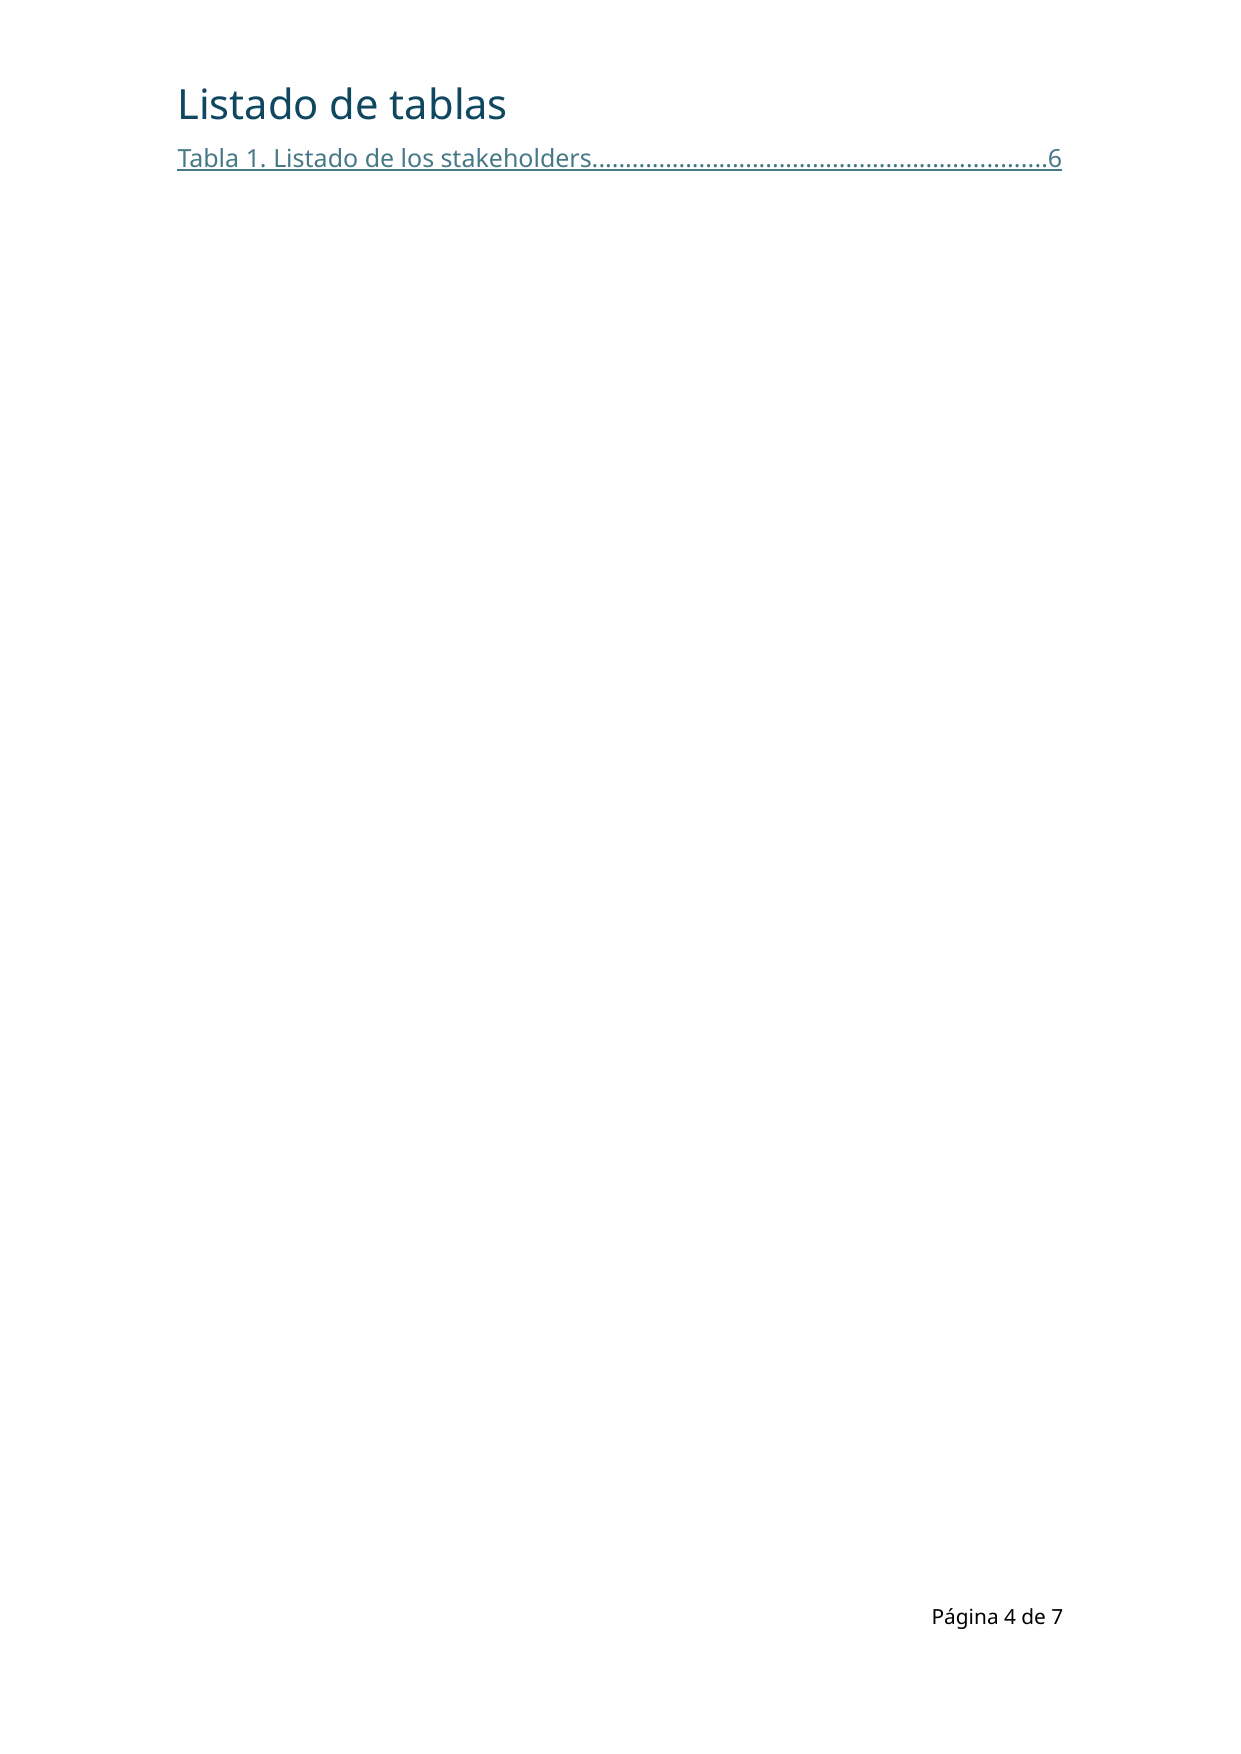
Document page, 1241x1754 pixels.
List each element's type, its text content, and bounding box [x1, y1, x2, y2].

text Tabla 1. Listado de los stakeholders. 6 [177, 140, 1063, 174]
subtitle Listado de tablas [177, 75, 1063, 132]
